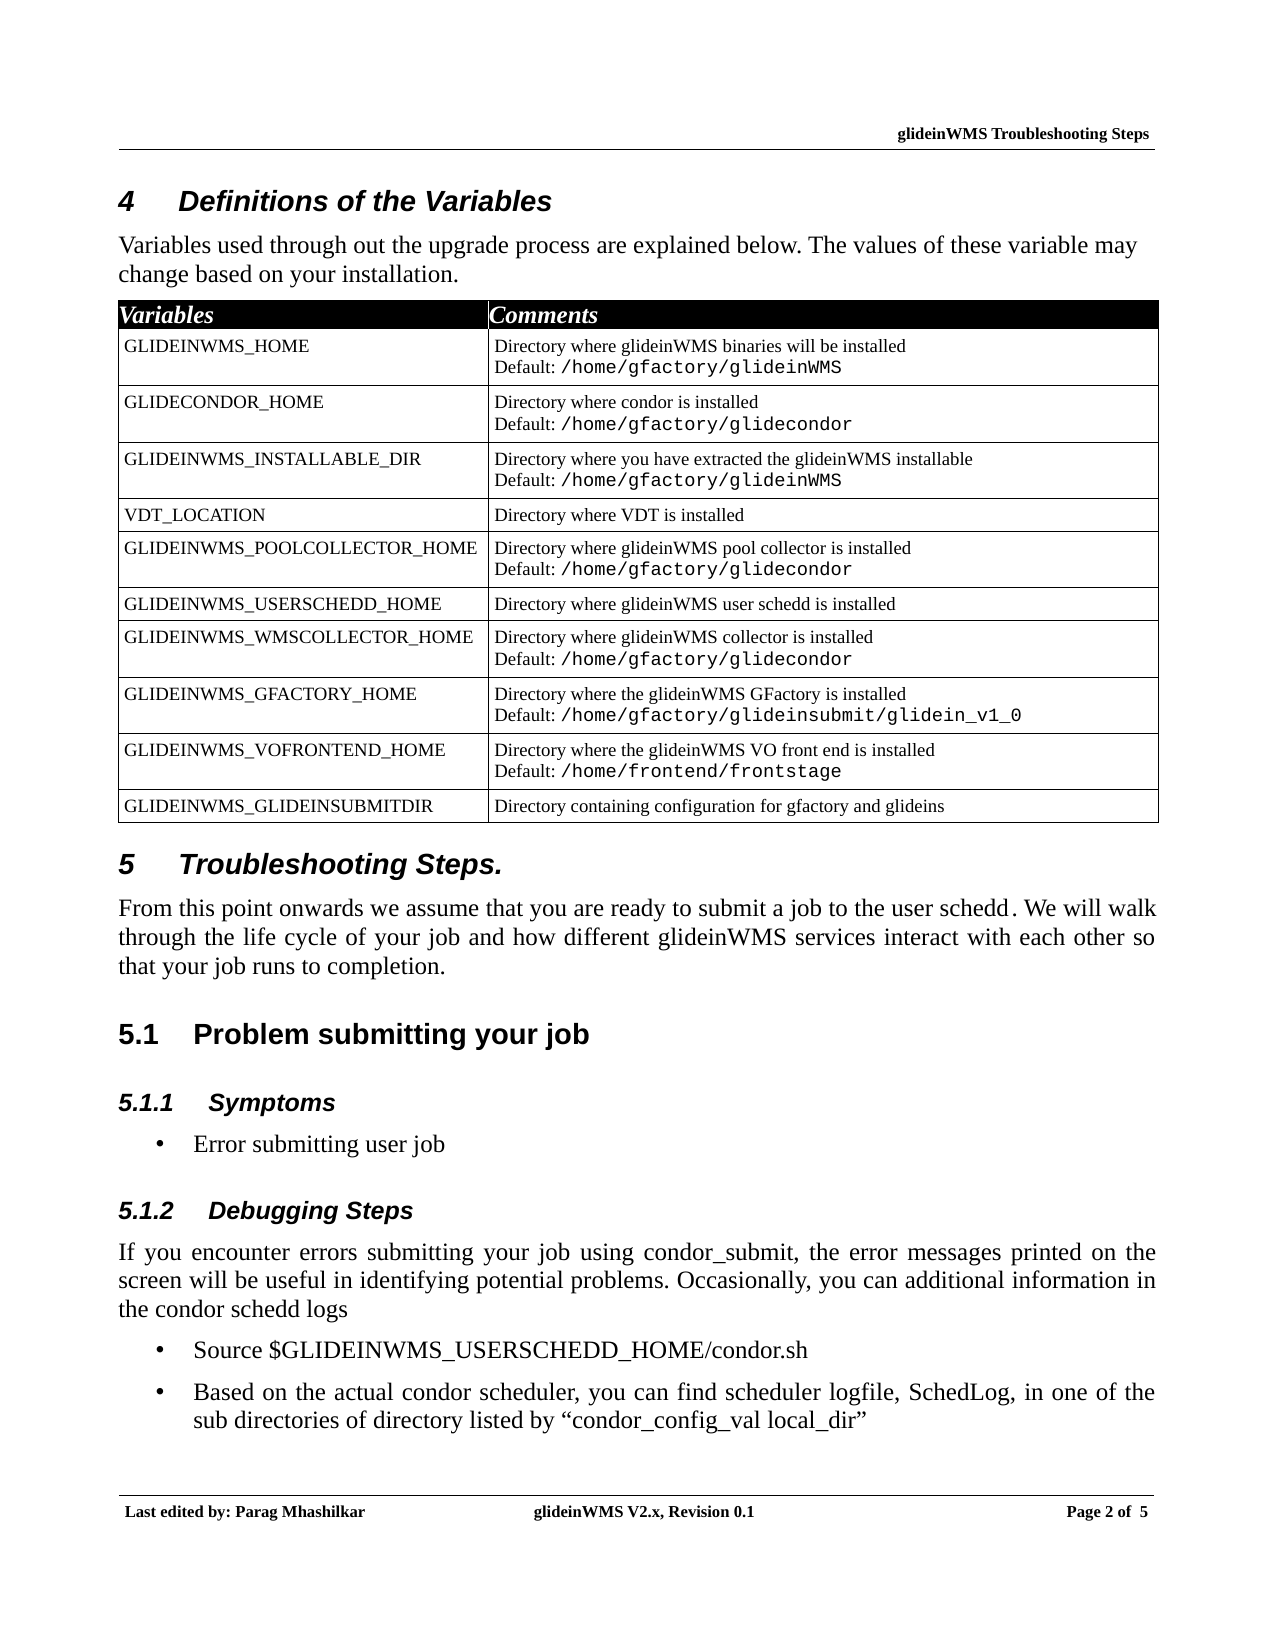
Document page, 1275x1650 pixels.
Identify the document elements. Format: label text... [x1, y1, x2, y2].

text If you encounter errors submitting your job using condor_submit, the error messages printed on the screen will be useful in identifying potential problems. Occasionally, you can additional information in the condor schedd logs [118, 1237, 1157, 1323]
text Variables used through out the upgrade process are explained below. The values of these variable may change based on your installation. [118, 230, 1157, 288]
table_header Comments [489, 301, 1158, 329]
table_cell Directory where you have extracted the glideinWMS installable Default: /home/gfactory/glideinWMS [489, 443, 1158, 498]
subtitle Troubleshooting Steps. [118, 847, 1157, 881]
subtitle Symptoms [118, 1088, 1157, 1117]
table_cell GLIDEINWMS_USERSCHEDD_HOME [119, 588, 488, 620]
table_cell GLIDEINWMS_GLIDEINSUBMITDIR [119, 790, 488, 822]
table_cell Directory where glideinWMS pool collector is installed Default: /home/gfactory/glidecondor [489, 532, 1158, 587]
table_cell Directory where condor is installed Default: /home/gfactory/glidecondor [489, 386, 1158, 442]
table_cell GLIDEINWMS_GFACTORY_HOME [119, 678, 488, 733]
table_cell Directory where glideinWMS user schedd is installed [489, 588, 1158, 620]
table_cell GLIDECONDOR_HOME [119, 386, 488, 442]
list Source $GLIDEINWMS_USERSCHEDD_HOME/condor.sh [156, 1336, 1157, 1364]
table_cell GLIDEINWMS_INSTALLABLE_DIR [119, 443, 488, 498]
subtitle Problem submitting your job [118, 1017, 1157, 1051]
table_cell GLIDEINWMS_VOFRONTEND_HOME [119, 734, 488, 789]
table_cell Directory where VDT is installed [489, 499, 1158, 531]
table_cell Directory where the glideinWMS GFactory is installed Default: /home/gfactory/glideinsubmit/glidein_v1_0 [489, 678, 1158, 733]
table_header Variables [119, 301, 488, 329]
list Based on the actual condor scheduler, you can find scheduler logfile, SchedLog, in one of the sub directories of directory listed by “condor_config_val local_dir” [156, 1377, 1157, 1434]
table_cell Directory containing configuration for gfactory and glideins [489, 790, 1158, 822]
table_cell VDT_LOCATION [119, 499, 488, 531]
text From this point onwards we assume that you are ready to submit a job to the user schedd. We will walk through the life cycle of your job and how different glideinWMS services interact with each other so that your job runs to completion. [118, 893, 1157, 979]
subtitle Definitions of the Variables [118, 184, 1157, 218]
list Error submitting user job [156, 1129, 1157, 1158]
table_cell GLIDEINWMS_POOLCOLLECTOR_HOME [119, 532, 488, 587]
subtitle Debugging Steps [118, 1196, 1157, 1224]
table_cell GLIDEINWMS_WMSCOLLECTOR_HOME [119, 621, 488, 677]
table_cell Directory where glideinWMS collector is installed Default: /home/gfactory/glidecondor [489, 621, 1158, 677]
table_cell Directory where glideinWMS binaries will be installed Default: /home/gfactory/glideinWMS [489, 329, 1158, 385]
table_cell Directory where the glideinWMS VO front end is installed Default: /home/frontend/frontstage [489, 734, 1158, 789]
table_cell GLIDEINWMS_HOME [119, 329, 488, 385]
